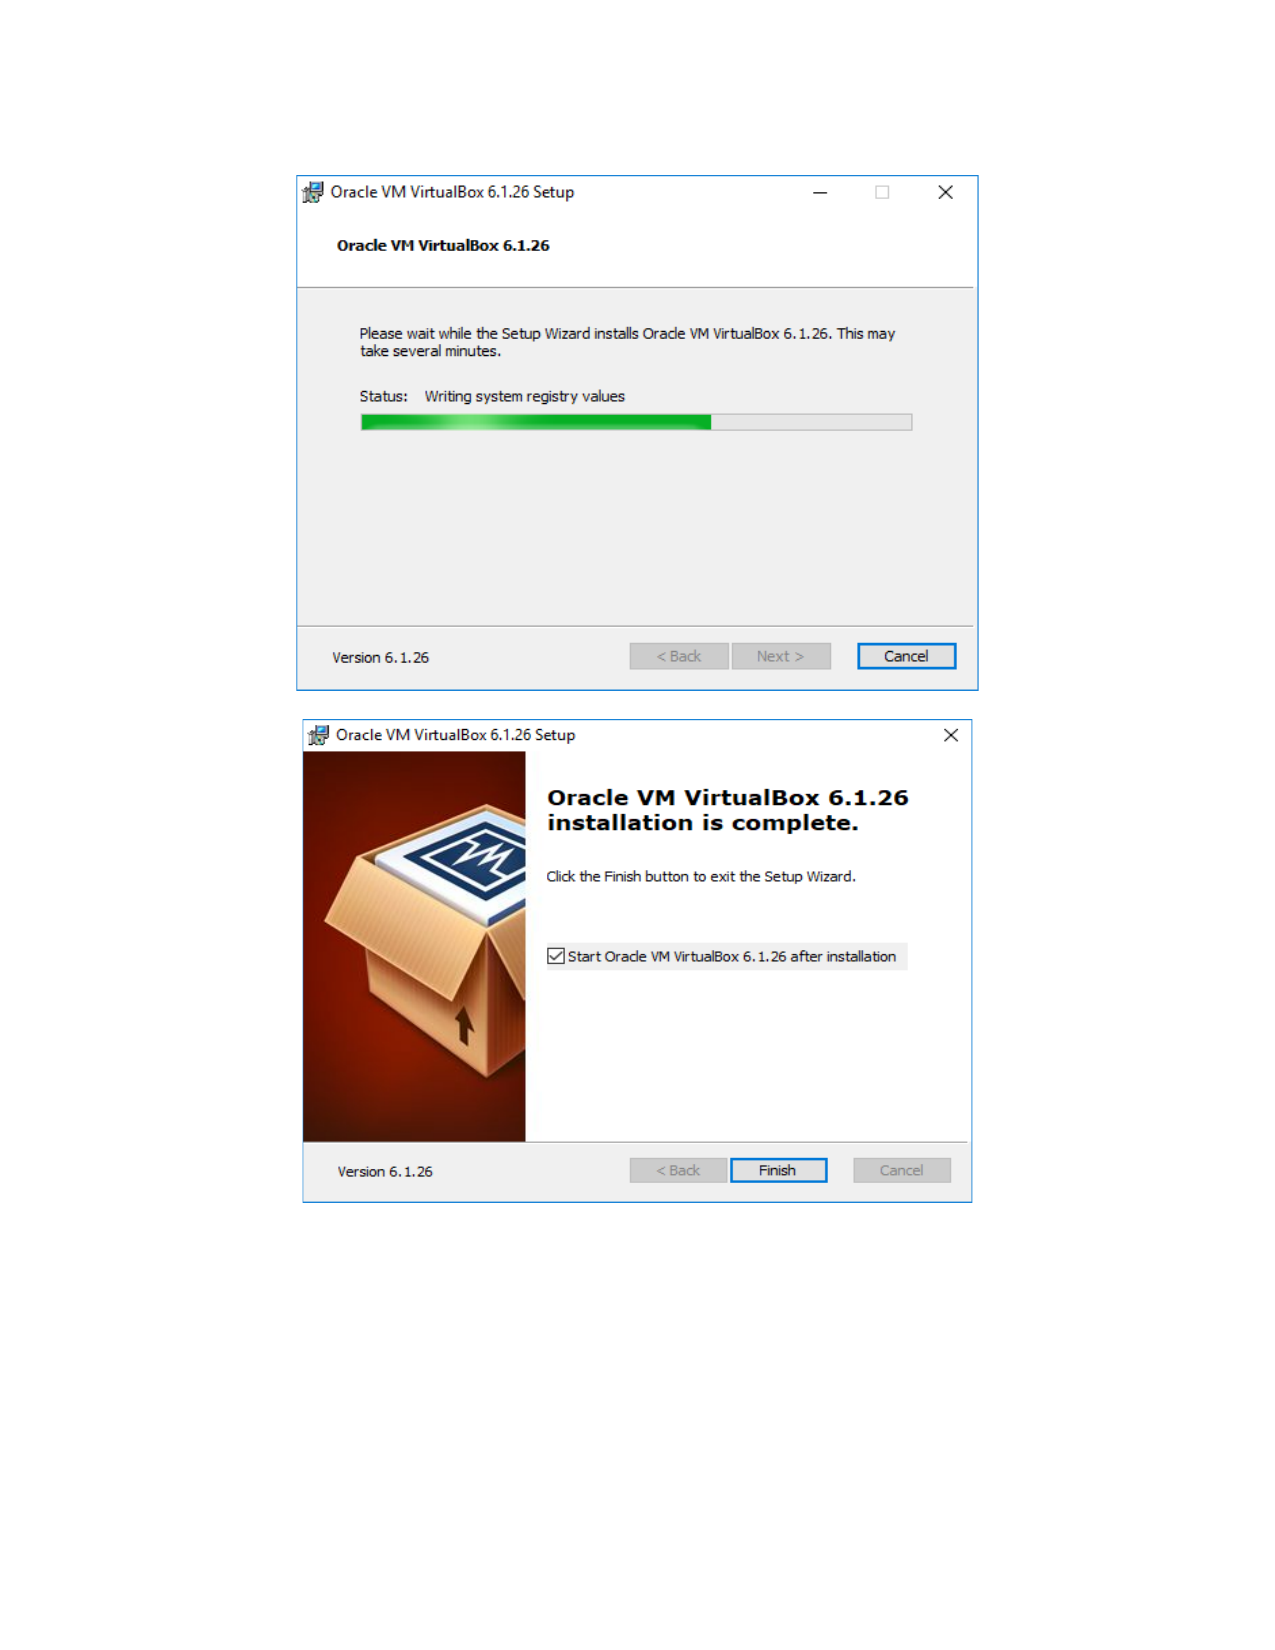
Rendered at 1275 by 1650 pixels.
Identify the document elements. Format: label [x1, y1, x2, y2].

picture [302, 719, 973, 1203]
picture [296, 175, 979, 691]
